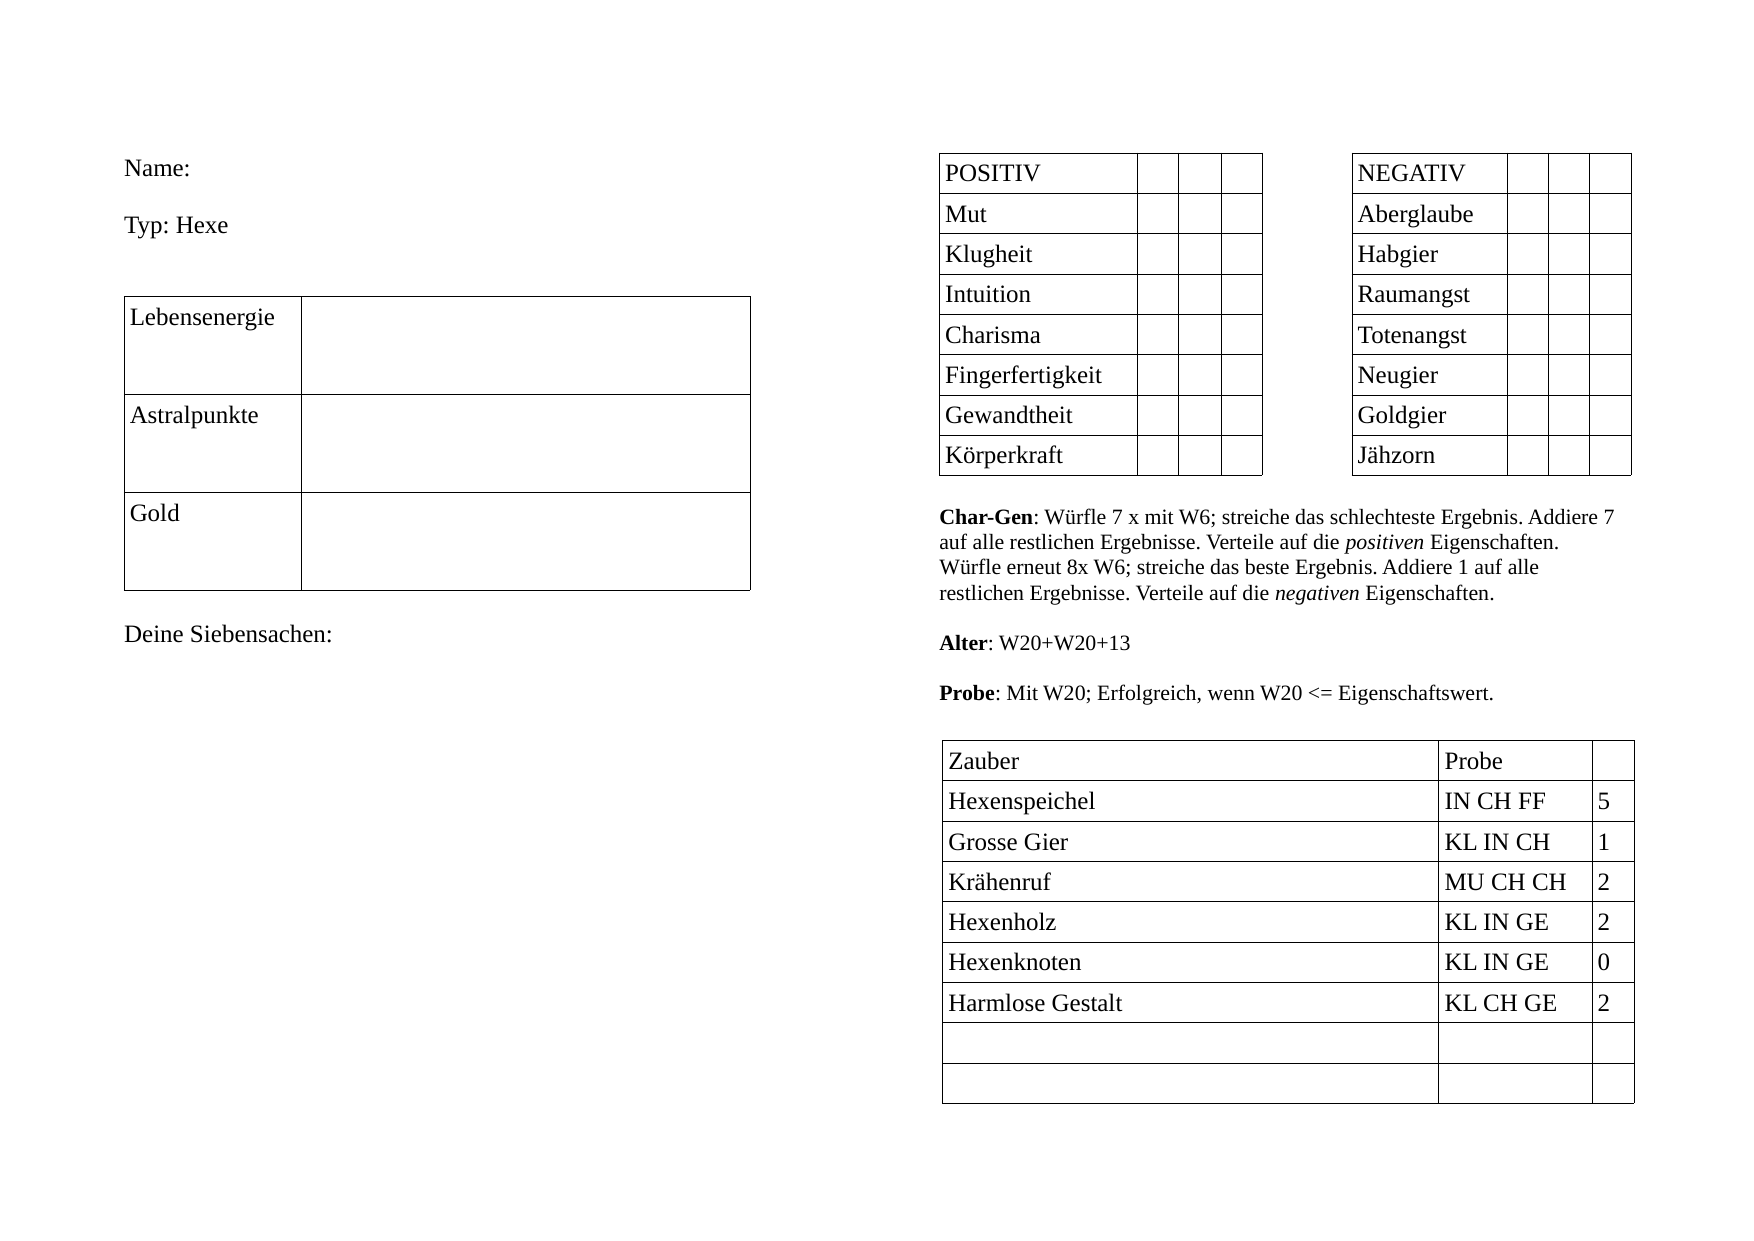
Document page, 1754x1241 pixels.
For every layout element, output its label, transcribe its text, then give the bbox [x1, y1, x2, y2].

table_cell IN CH FF [1439, 781, 1592, 821]
table_cell [1138, 396, 1178, 435]
table_cell [1263, 193, 1352, 233]
table_header [1263, 153, 1352, 193]
table_cell [1439, 1023, 1592, 1063]
table_cell Jähzorn [1353, 436, 1507, 475]
table_cell Totenangst [1353, 315, 1507, 354]
table_cell [1222, 436, 1262, 475]
table_cell [1138, 355, 1178, 394]
table_cell KL IN GE [1439, 902, 1592, 942]
table_header POSITIV [940, 154, 1137, 193]
table_cell [1138, 436, 1178, 475]
table_cell Habgier [1353, 234, 1507, 273]
table_cell [1222, 194, 1262, 233]
table_cell [1590, 396, 1631, 435]
table_cell [1222, 396, 1262, 435]
table_cell [1590, 436, 1631, 475]
table_cell Astralpunkte [125, 395, 301, 492]
table_cell [1263, 435, 1352, 475]
table_cell [1508, 396, 1548, 435]
table_cell [1590, 194, 1631, 233]
table_cell Grosse Gier [943, 822, 1438, 861]
table_cell [1508, 315, 1548, 354]
table_header [1222, 154, 1262, 193]
table_cell Klugheit [940, 234, 1137, 273]
table_cell [1508, 355, 1548, 394]
table_header [1508, 154, 1548, 193]
table_header [750, 147, 933, 711]
table_header [1179, 154, 1221, 193]
table_cell [1549, 275, 1589, 314]
table_cell [1222, 275, 1262, 314]
table_cell [943, 1023, 1438, 1063]
table_cell [1508, 234, 1548, 273]
table_header NEGATIV [1353, 154, 1507, 193]
table_cell 1 [1593, 822, 1634, 861]
table_cell Hexenholz [943, 902, 1438, 942]
table_header Lebensenergie [125, 297, 301, 394]
table_cell MU CH CH [1439, 862, 1592, 901]
table_cell KL CH GE [1439, 983, 1592, 1022]
table_cell [1549, 315, 1589, 354]
table_header [1593, 741, 1634, 780]
table_header Name: Typ: Hexe Deine Siebensachen: [118, 147, 750, 711]
table_cell Mut [940, 194, 1137, 233]
table_cell Fingerfertigkeit [940, 355, 1137, 394]
table_cell [302, 395, 750, 492]
table_cell Harmlose Gestalt [943, 983, 1438, 1022]
table_header Probe [1439, 741, 1592, 780]
table_cell [1593, 1064, 1634, 1103]
table_cell Neugier [1353, 355, 1507, 394]
table_cell Aberglaube [1353, 194, 1507, 233]
table_cell 2 [1593, 902, 1634, 942]
table_cell [1590, 315, 1631, 354]
table_cell [1179, 436, 1221, 475]
table_cell KL IN GE [1439, 943, 1592, 982]
table_cell [1549, 396, 1589, 435]
table_cell Krähenruf [943, 862, 1438, 901]
table_cell [1263, 314, 1352, 354]
table_cell Gold [125, 493, 301, 590]
table_cell [1138, 194, 1178, 233]
table_cell [1138, 315, 1178, 354]
table_cell 5 [1593, 781, 1634, 821]
table_cell [1508, 275, 1548, 314]
table_cell 2 [1593, 983, 1634, 1022]
table_cell [1222, 234, 1262, 273]
table_cell [1179, 194, 1221, 233]
table_cell [1138, 275, 1178, 314]
table_cell 2 [1593, 862, 1634, 901]
table_cell [1549, 436, 1589, 475]
table_cell [1549, 355, 1589, 394]
table_cell [1179, 315, 1221, 354]
table_cell [1222, 315, 1262, 354]
table_header [302, 297, 750, 394]
table_cell [1263, 395, 1352, 435]
table_cell 0 [1593, 943, 1634, 982]
table_cell [1179, 275, 1221, 314]
table_cell [1593, 1023, 1634, 1063]
table_cell KL IN CH [1439, 822, 1592, 861]
table_cell [943, 1064, 1438, 1103]
table_cell [1549, 234, 1589, 273]
table_cell [1179, 234, 1221, 273]
table_header Zauber [943, 741, 1438, 780]
table_cell [1179, 355, 1221, 394]
table_cell [1590, 275, 1631, 314]
table_cell [1263, 274, 1352, 314]
table_cell Goldgier [1353, 396, 1507, 435]
table_cell Körperkraft [940, 436, 1137, 475]
table_cell Hexenspeichel [943, 781, 1438, 821]
table_cell Gewandtheit [940, 396, 1137, 435]
table_header [1590, 154, 1631, 193]
table_cell [1508, 194, 1548, 233]
table_header [1138, 154, 1178, 193]
table_cell [1590, 355, 1631, 394]
table_header [1549, 154, 1589, 193]
table_cell [1439, 1064, 1592, 1103]
table_cell Raumangst [1353, 275, 1507, 314]
table_cell [1179, 396, 1221, 435]
table_cell [1590, 234, 1631, 273]
table_cell Intuition [940, 275, 1137, 314]
table_cell Hexenknoten [943, 943, 1438, 982]
table_cell [1138, 234, 1178, 273]
table_cell [1508, 436, 1548, 475]
table_cell Charisma [940, 315, 1137, 354]
table_cell [1263, 233, 1352, 273]
table_cell [302, 493, 750, 590]
table_cell [1549, 194, 1589, 233]
table_header Char-Gen: Würfle 7 x mit W6; streiche das schlechteste Ergebnis. Addiere 7 auf alle restlichen Ergebnisse. Verteile auf die positiven Eigenschaften. Würfle erneut 8x W6; streiche das beste Ergebnis. Addiere 1 auf alle restlichen Ergebnisse. Verteile auf die negativen Eigenschaften. Alter: W20+W20+13 Probe: Mit W20; Erfolgreich, wenn W20 <= Eigenschaftswert. [934, 147, 1636, 711]
table_cell [1263, 354, 1352, 394]
table_cell [1222, 355, 1262, 394]
